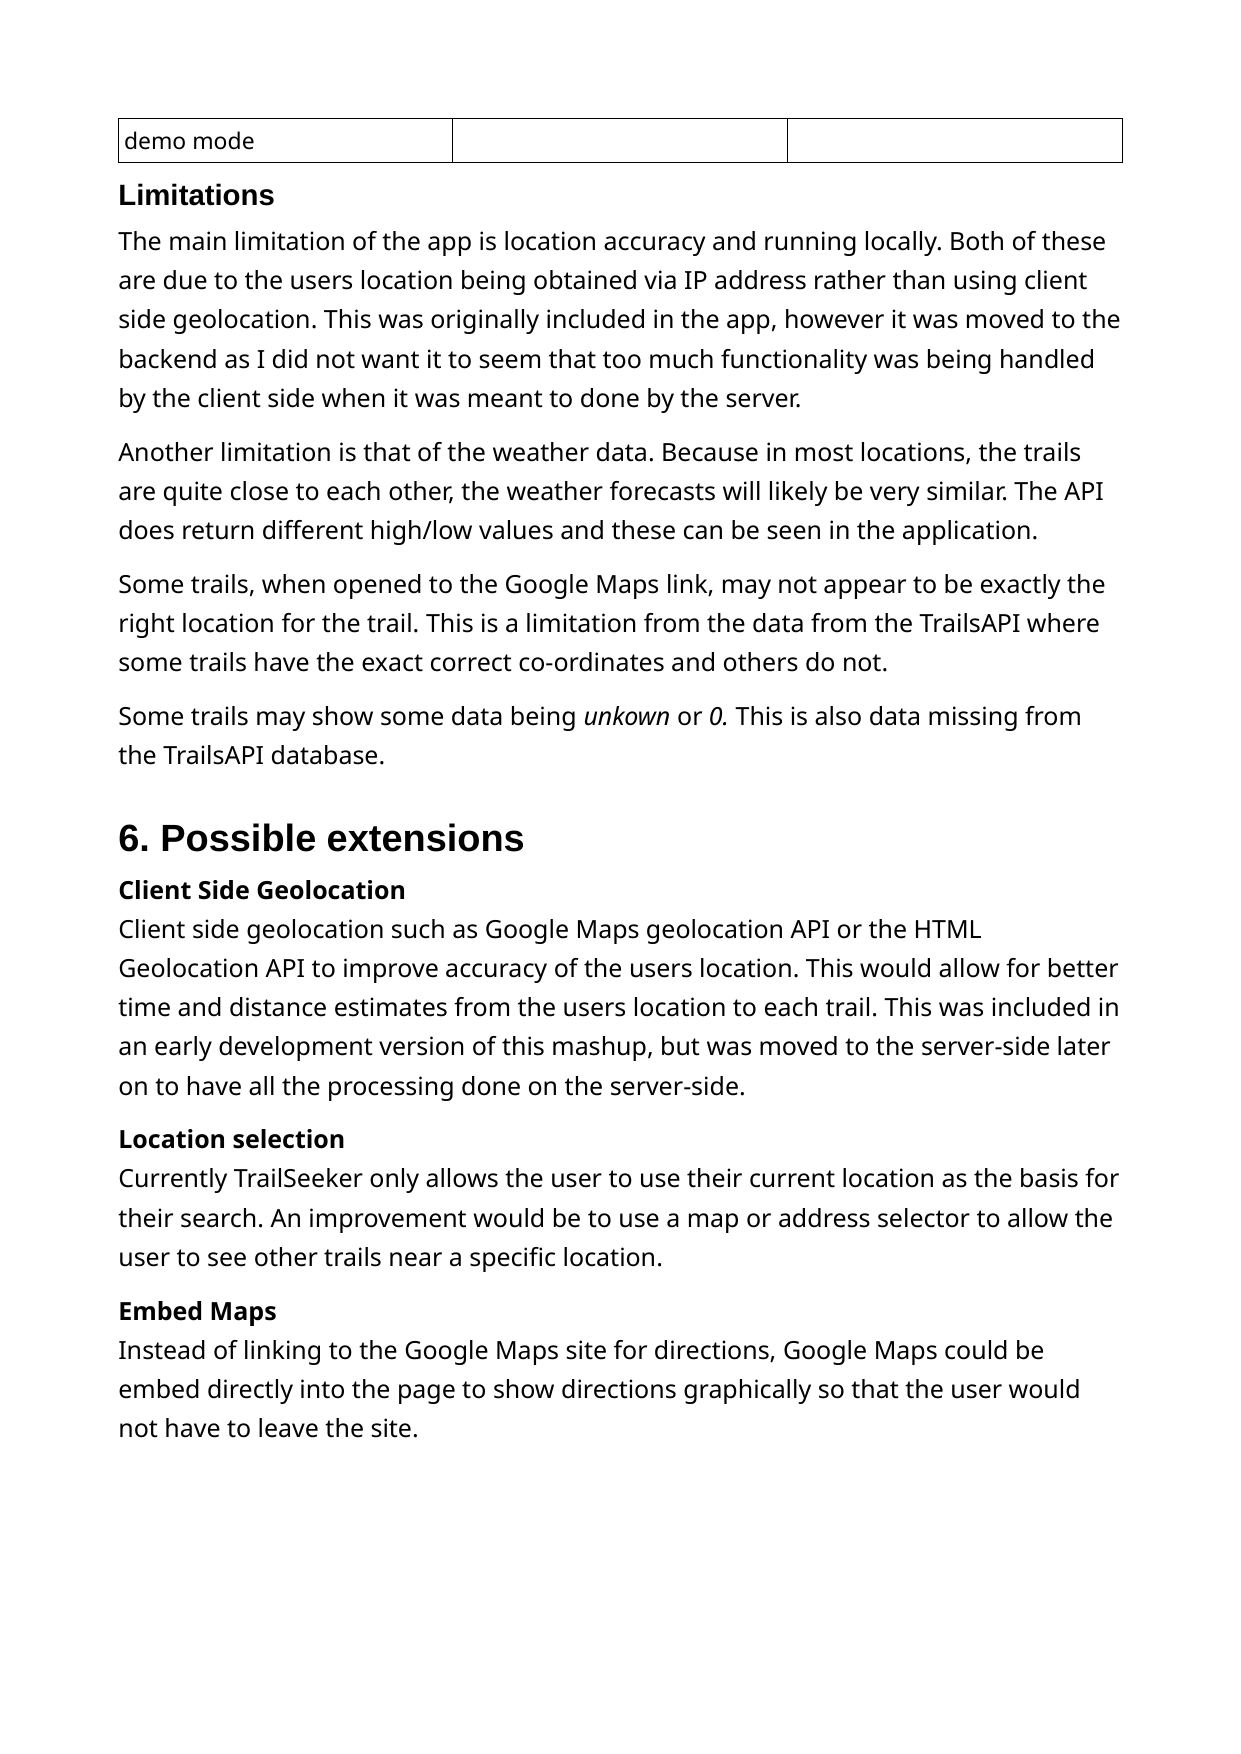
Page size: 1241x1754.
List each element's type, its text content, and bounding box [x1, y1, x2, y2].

text Some trails, when opened to the Google Maps link, may not appear to be exactly the right location for the trail. This is a limitation from the data from the TrailsAPI where some trails have the exact correct co-ordinates and others do not. [118, 566, 1122, 679]
text The main limitation of the app is location accuracy and running locally. Both of these are due to the users location being obtained via IP address rather than using client side geolocation. This was originally included in the app, however it was moved to the backend as I did not want it to seem that too much functionality was being handled by the client side when it was meant to done by the server. [118, 224, 1122, 414]
text Location selection Currently TrailSeeker only allows the user to use their current location as the basis for their search. An improvement would be to use a map or address selector to allow the user to see other trails near a specific location. [118, 1122, 1122, 1273]
table_cell demo mode [119, 119, 452, 162]
text Some trails may show some data being unkown or 0. This is also data missing from the TrailsAPI database. [118, 698, 1122, 772]
subtitle Limitations [118, 177, 1122, 211]
text Client Side Geolocation Client side geolocation such as Google Maps geolocation API or the HTML Geolocation API to improve accuracy of the users location. This would allow for better time and distance estimates from the users location to each trail. This was included in an early development version of this mashup, but was moved to the server-side later on to have all the processing done on the server-side. [118, 872, 1122, 1102]
text Another limitation is that of the weather data. Because in most locations, the trails are quite close to each other, the weather forecasts will likely be very similar. The API does return different high/low values and these can be seen in the application. [118, 434, 1122, 547]
text Embed Maps Instead of linking to the Google Maps site for directions, Google Maps could be embed directly into the page to show directions graphically so that the user would not have to leave the site. [118, 1293, 1122, 1445]
table_cell [788, 119, 1122, 162]
table_cell [453, 119, 787, 162]
subtitle 6. Possible extensions [118, 816, 1122, 860]
